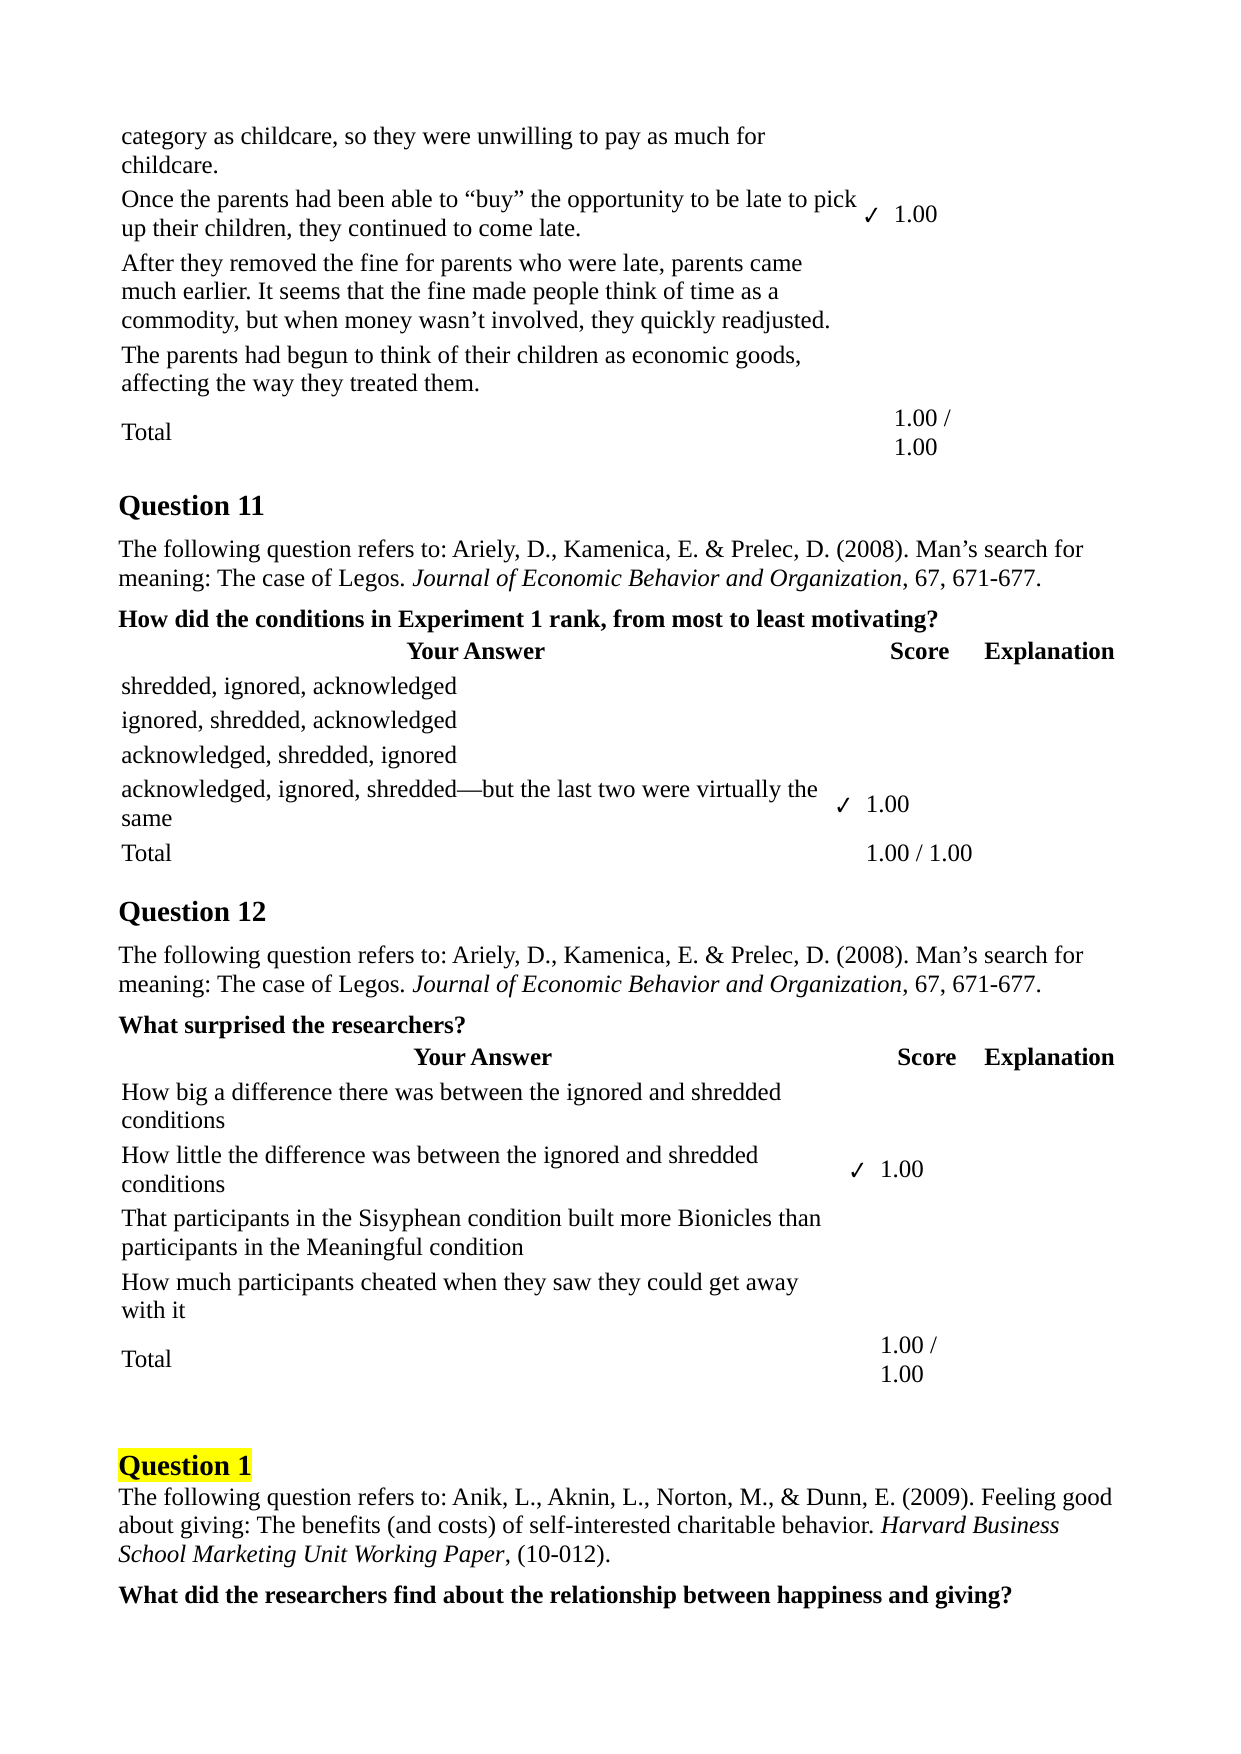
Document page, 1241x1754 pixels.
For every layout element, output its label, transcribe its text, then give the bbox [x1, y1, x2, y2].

table_cell ✔ [847, 1137, 877, 1201]
table_cell [877, 1074, 977, 1137]
table_cell 1.00 / 1.00 [877, 1327, 977, 1391]
table_cell [977, 1264, 1122, 1327]
subtitle Question 12 [118, 894, 1122, 928]
table_cell 1.00 [863, 772, 977, 835]
table_header Your Answer [118, 1039, 847, 1074]
table_cell The parents had begun to think of their children as economic goods, affecting the way they treated them. [118, 337, 861, 400]
table_cell Total [118, 1327, 847, 1391]
table_header [847, 1039, 877, 1074]
table_cell [863, 737, 977, 772]
text How did the conditions in Experiment 1 rank, from most to least motivating? [118, 604, 1122, 633]
table_cell [877, 1201, 977, 1264]
table_cell [977, 400, 1122, 463]
text What did the researchers find about the relationship between happiness and giving? [118, 1580, 1122, 1609]
table_cell [977, 1327, 1122, 1391]
table_cell shredded, ignored, acknowledged [118, 668, 833, 702]
table_cell [877, 1264, 977, 1327]
table_cell [833, 703, 863, 737]
table_cell [977, 337, 1122, 400]
table_cell [977, 245, 1122, 337]
table_cell [863, 703, 977, 737]
table_cell [977, 181, 1122, 245]
text What surprised the researchers? [118, 1011, 1122, 1039]
table_cell [891, 118, 977, 181]
table_cell [891, 245, 977, 337]
table_cell Total [118, 400, 861, 463]
table_cell 1.00 / 1.00 [891, 400, 977, 463]
table_cell [977, 118, 1122, 181]
table_cell [833, 668, 863, 702]
table_cell [977, 1201, 1122, 1264]
table_cell [847, 1327, 877, 1391]
table_cell [833, 835, 863, 869]
table_cell [977, 703, 1122, 737]
table_cell category as childcare, so they were unwilling to pay as much for childcare. [118, 118, 861, 181]
table_cell ignored, shredded, acknowledged [118, 703, 833, 737]
table_header Your Answer [118, 633, 833, 668]
table_cell 1.00 [891, 181, 977, 245]
table_cell acknowledged, ignored, shredded—but the last two were virtually the same [118, 772, 833, 835]
table_cell acknowledged, shredded, ignored [118, 737, 833, 772]
table_cell [847, 1201, 877, 1264]
table_cell [977, 1137, 1122, 1201]
text The following question refers to: Anik, L., Aknin, L., Norton, M., & Dunn, E. (2009). Feeling good about giving: The benefits (and costs) of self-interested charitable behavior. Harvard Business School Marketing Unit Working Paper, (10-012). [118, 1482, 1122, 1568]
table_header Explanation [977, 1039, 1122, 1074]
table_cell After they removed the fine for parents who were late, parents came much earlier. It seems that the fine made people think of time as a commodity, but when money wasn’t involved, they quickly readjusted. [118, 245, 861, 337]
table_cell [977, 668, 1122, 702]
table_cell Once the parents had been able to “buy” the opportunity to be late to pick up their children, they continued to come late. [118, 181, 861, 245]
table_cell 1.00 / 1.00 [863, 835, 977, 869]
table_cell ✔ [833, 772, 863, 835]
table_cell [861, 400, 891, 463]
text The following question refers to: Ariely, D., Kamenica, E. & Prelec, D. (2008). Man’s search for meaning: The case of Legos. Journal of Economic Behavior and Organization, 67, 671-677. [118, 941, 1122, 998]
table_cell [977, 737, 1122, 772]
table_cell [833, 737, 863, 772]
table_cell 1.00 [877, 1137, 977, 1201]
table_cell [861, 337, 891, 400]
subtitle Question 1 [118, 1448, 1122, 1482]
subtitle Question 11 [118, 488, 1122, 522]
table_cell [977, 835, 1122, 869]
table_cell [861, 118, 891, 181]
table_cell How little the difference was between the ignored and shredded conditions [118, 1137, 847, 1201]
table_cell [847, 1074, 877, 1137]
table_cell [977, 1074, 1122, 1137]
table_header Score [863, 633, 977, 668]
table_cell How much participants cheated when they saw they could get away with it [118, 1264, 847, 1327]
table_cell [847, 1264, 877, 1327]
table_cell That participants in the Sisyphean condition built more Bionicles than participants in the Meaningful condition [118, 1201, 847, 1264]
text The following question refers to: Ariely, D., Kamenica, E. & Prelec, D. (2008). Man’s search for meaning: The case of Legos. Journal of Economic Behavior and Organization, 67, 671-677. [118, 534, 1122, 592]
table_cell Total [118, 835, 833, 869]
table_cell [863, 668, 977, 702]
table_cell [891, 337, 977, 400]
table_cell [977, 772, 1122, 835]
table_cell ✔ [861, 181, 891, 245]
table_cell [861, 245, 891, 337]
table_cell How big a difference there was between the ignored and shredded conditions [118, 1074, 847, 1137]
table_header [833, 633, 863, 668]
table_header Explanation [977, 633, 1122, 668]
table_header Score [877, 1039, 977, 1074]
